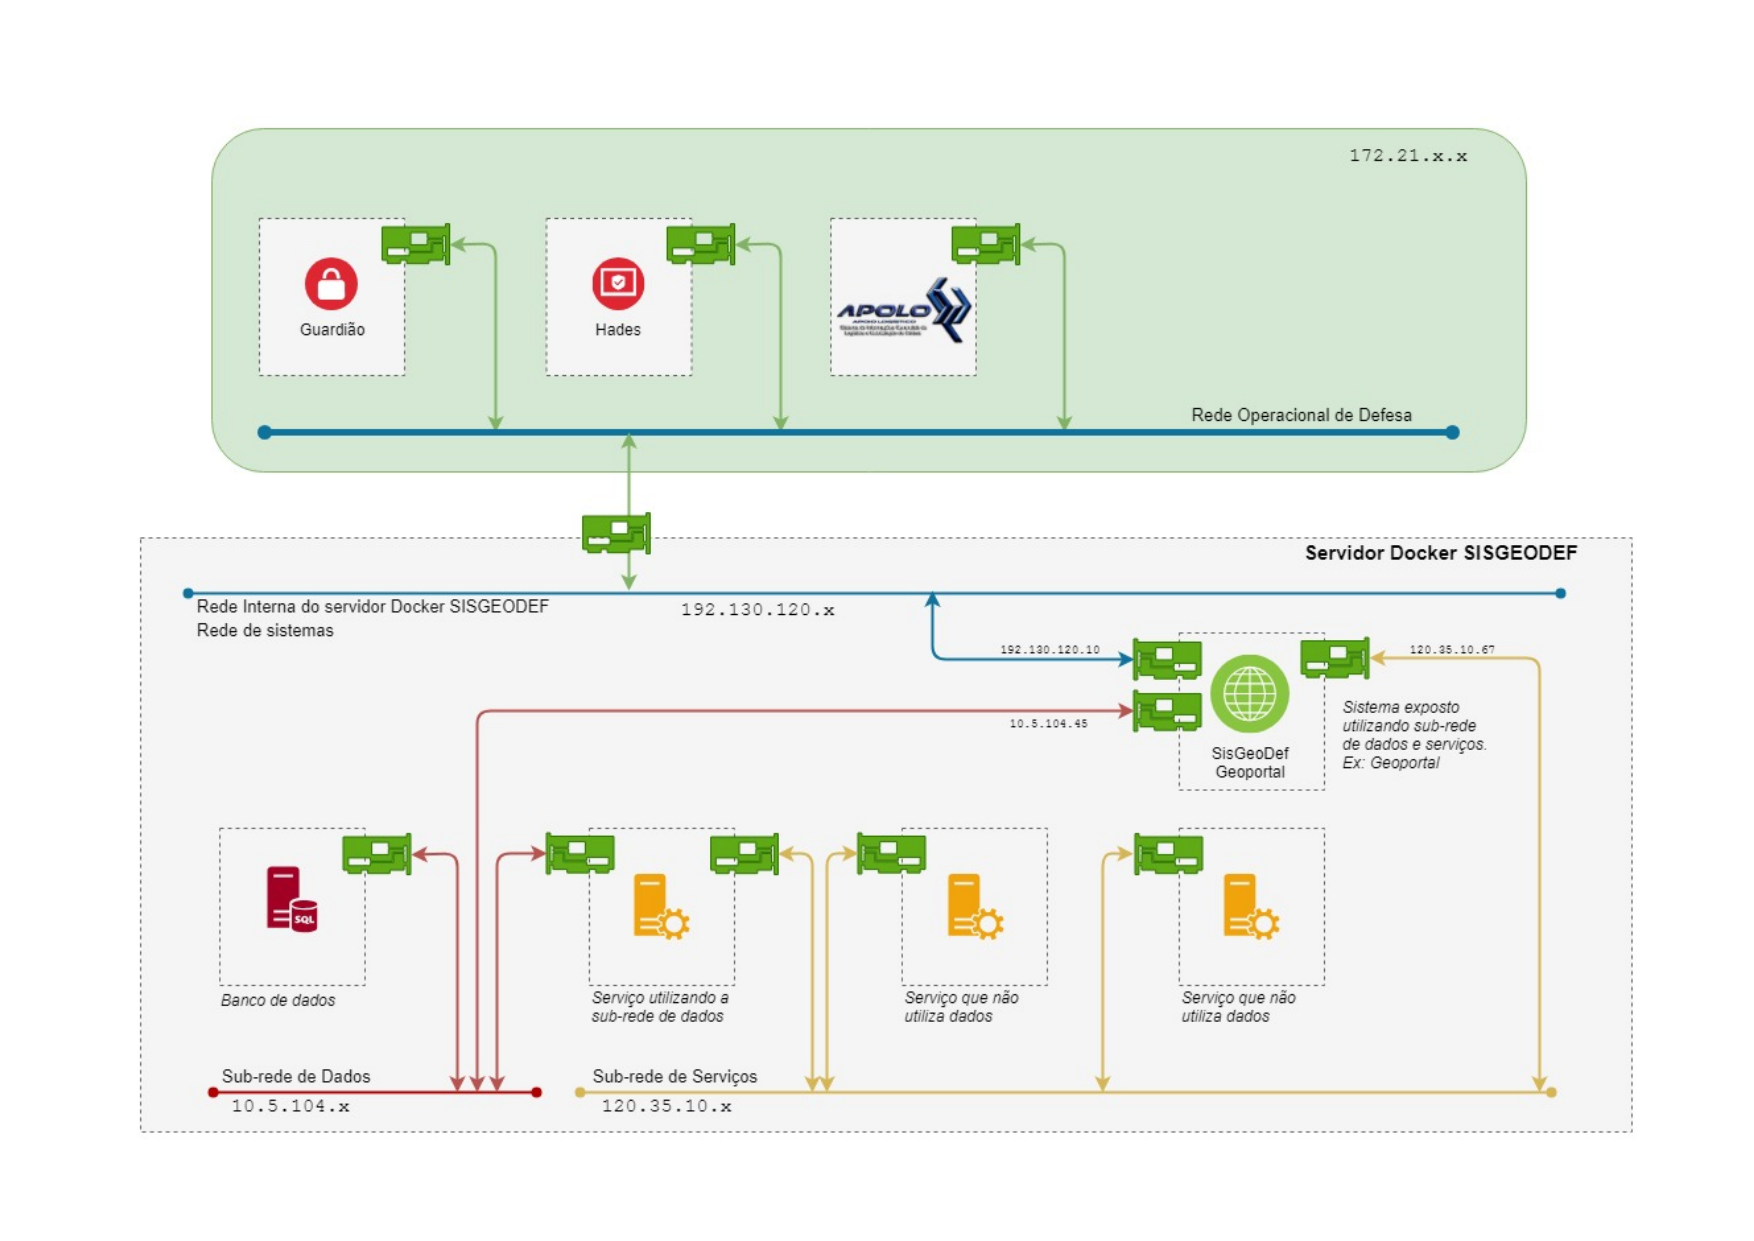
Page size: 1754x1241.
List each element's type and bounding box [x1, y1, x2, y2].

picture [127, 116, 1646, 1146]
